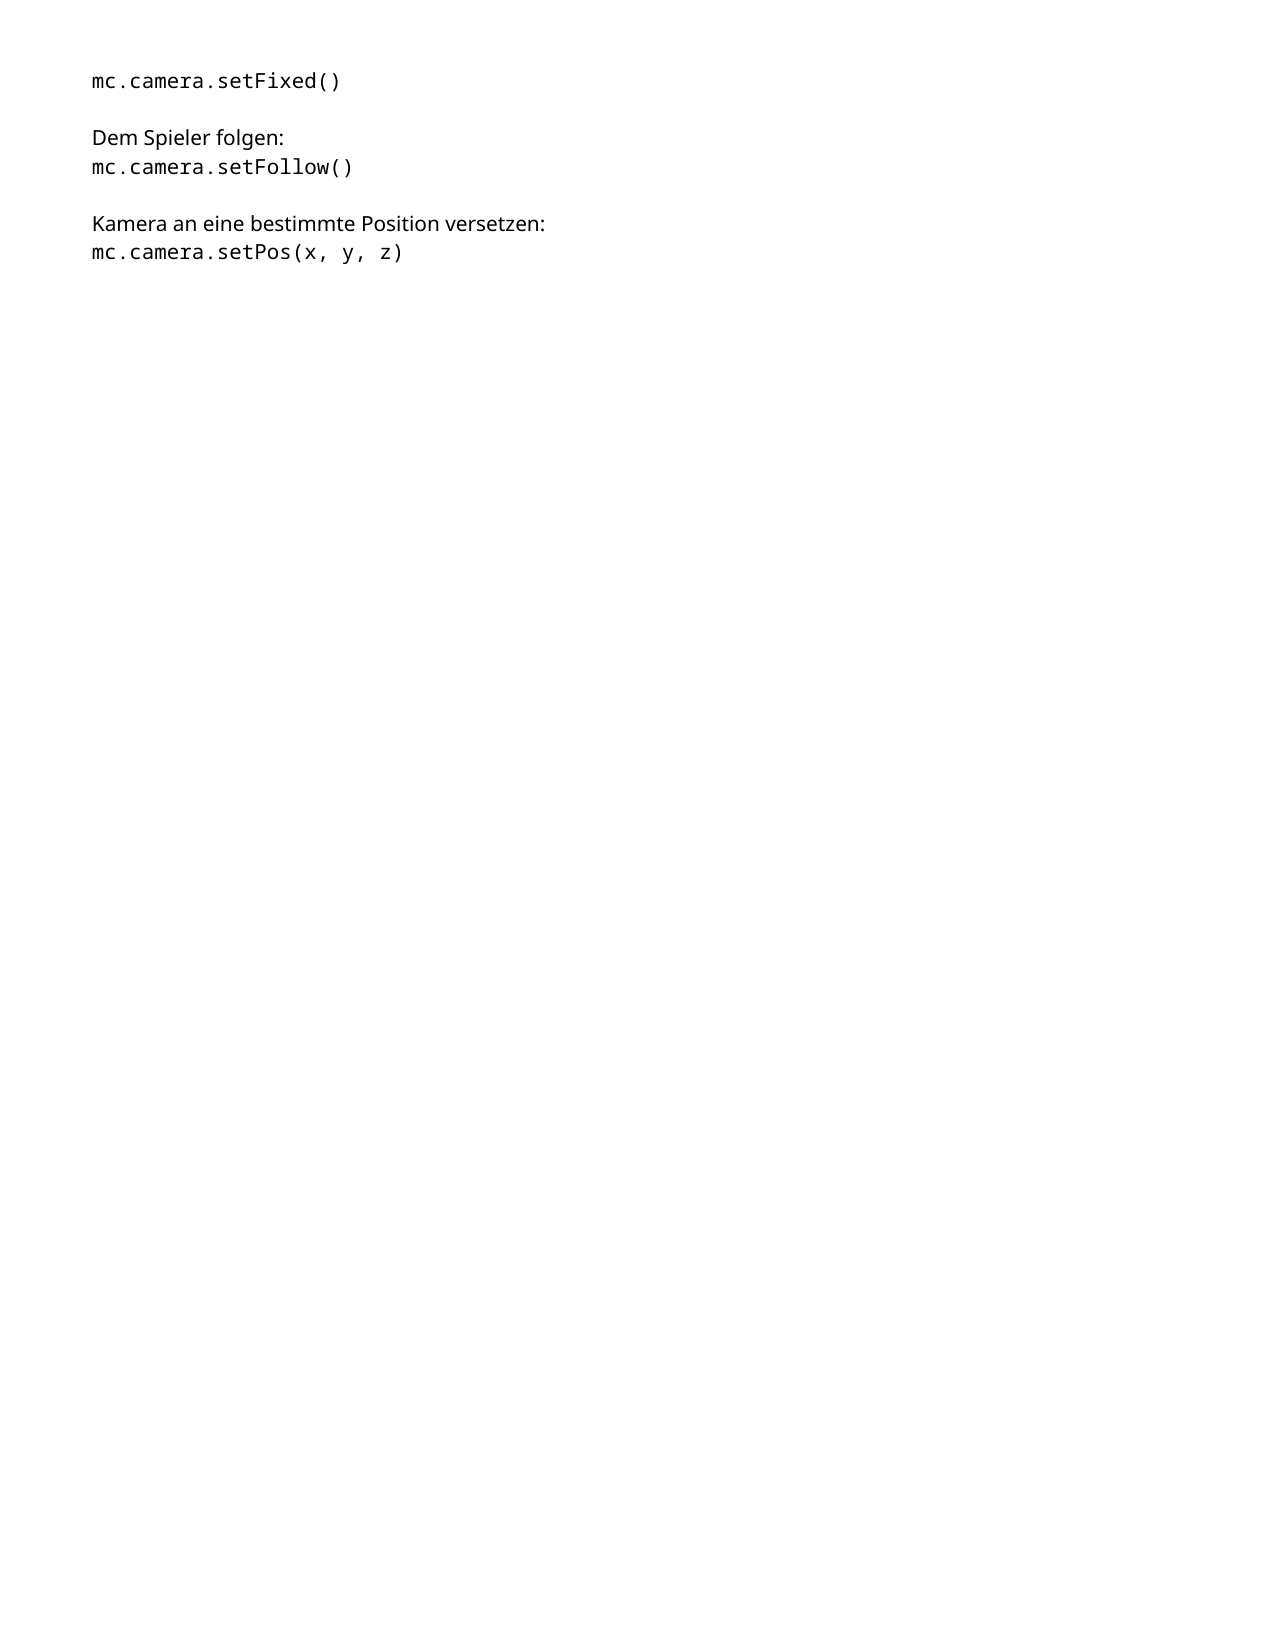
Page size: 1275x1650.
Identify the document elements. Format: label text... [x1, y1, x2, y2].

text mc.camera.setPos(x, y, z) [92, 237, 1211, 266]
text mc.camera.setFollow() [92, 152, 1211, 180]
text mc.camera.setFixed() [92, 67, 1211, 95]
text Dem Spieler folgen: [92, 123, 1211, 152]
text Kamera an eine bestimmte Position versetzen: [92, 209, 1211, 237]
